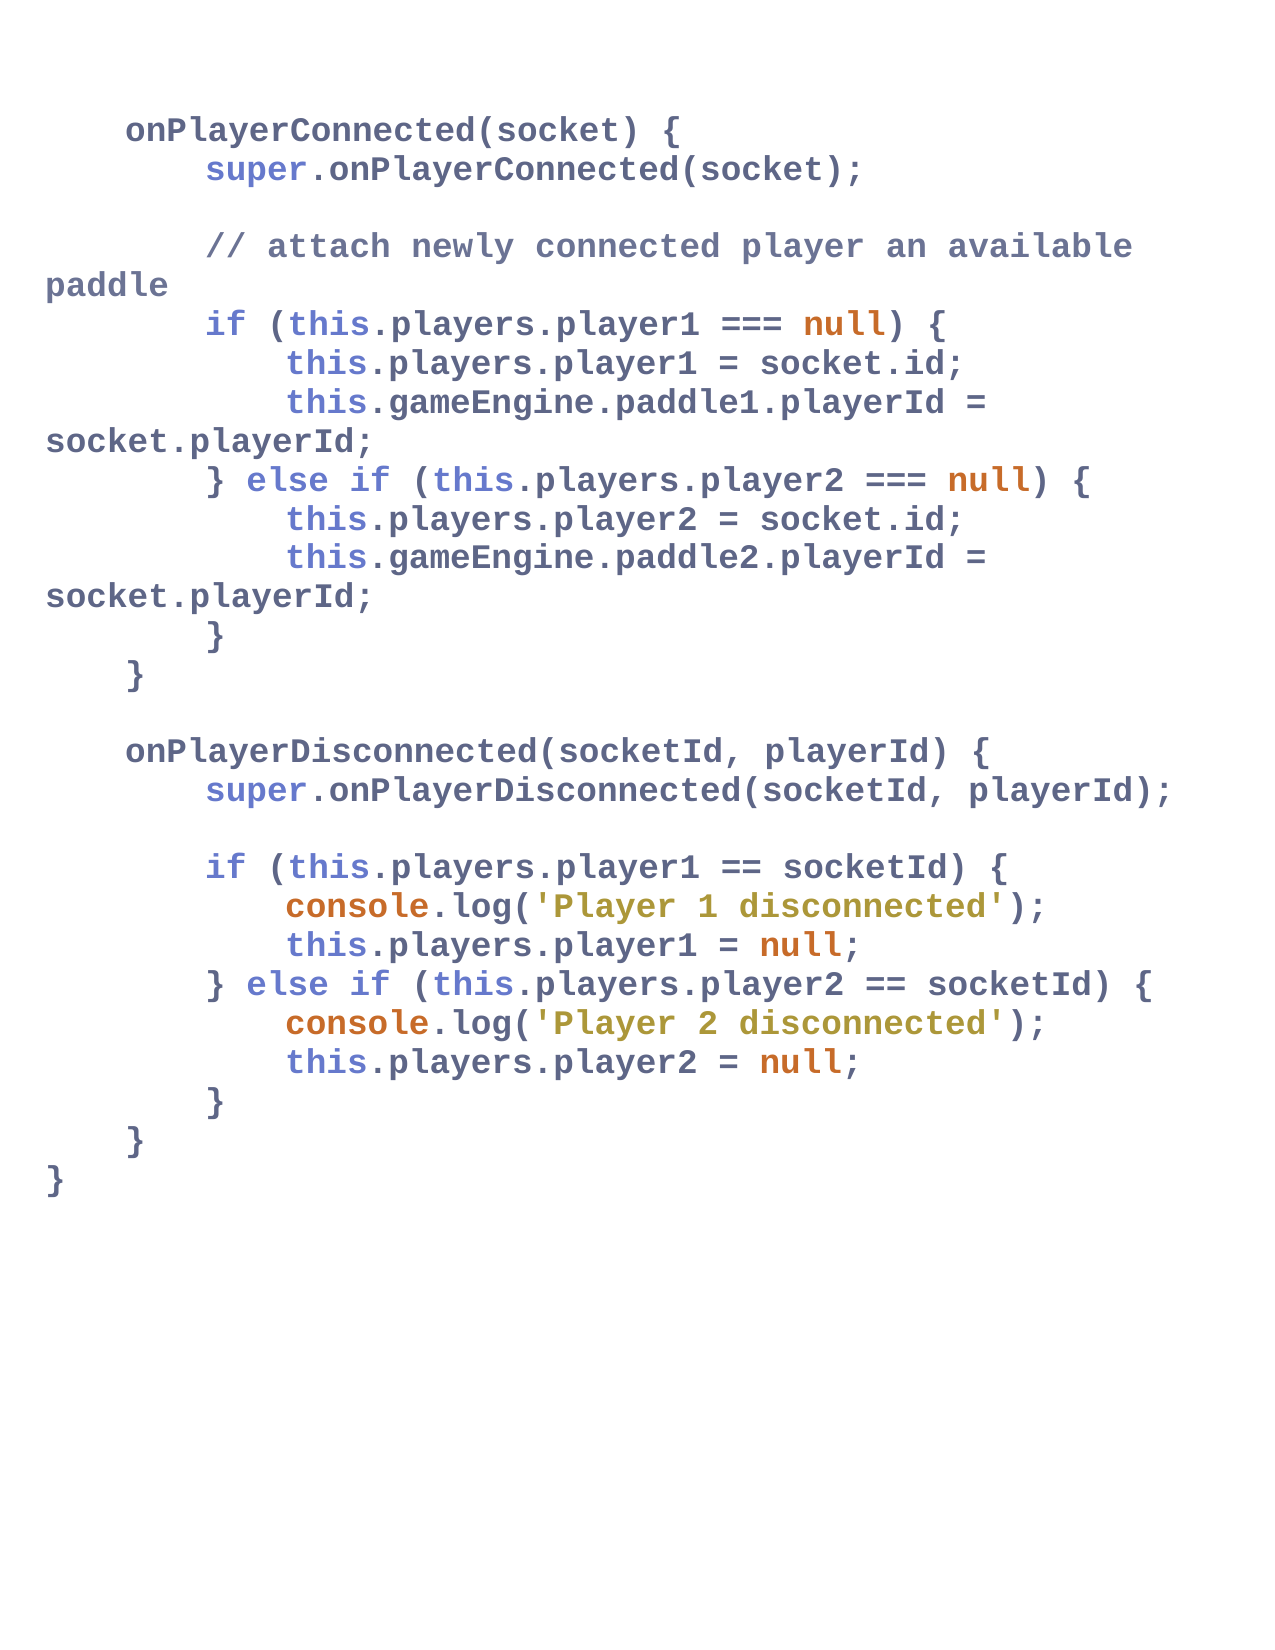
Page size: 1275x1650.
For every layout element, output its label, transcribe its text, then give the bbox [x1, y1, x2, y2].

text this.players.player1 = null; [45, 927, 1230, 966]
text } else if (this.players.player2 == socketId) { [45, 966, 1230, 1005]
text this.gameEngine.paddle1.playerId = socket.playerId; [45, 384, 1230, 462]
text this.players.player2 = null; [45, 1044, 1230, 1083]
text if (this.players.player1 == socketId) { [45, 849, 1230, 888]
text } [45, 1122, 1230, 1161]
text } [45, 1161, 1230, 1200]
text onPlayerConnected(socket) { [45, 113, 1230, 152]
text this.players.player1 = socket.id; [45, 345, 1230, 384]
text } else if (this.players.player2 === null) { [45, 462, 1230, 501]
text onPlayerDisconnected(socketId, playerId) { [45, 734, 1230, 773]
text } [45, 1083, 1230, 1122]
text super.onPlayerConnected(socket); [45, 152, 1230, 191]
text this.gameEngine.paddle2.playerId = socket.playerId; [45, 540, 1230, 618]
text console.log('Player 2 disconnected'); [45, 1005, 1230, 1044]
text // attach newly connected player an available paddle [45, 228, 1230, 306]
text super.onPlayerDisconnected(socketId, playerId); [45, 773, 1230, 812]
text this.players.player2 = socket.id; [45, 501, 1230, 540]
text if (this.players.player1 === null) { [45, 306, 1230, 345]
text } [45, 657, 1230, 696]
text console.log('Player 1 disconnected'); [45, 888, 1230, 927]
text } [45, 618, 1230, 657]
